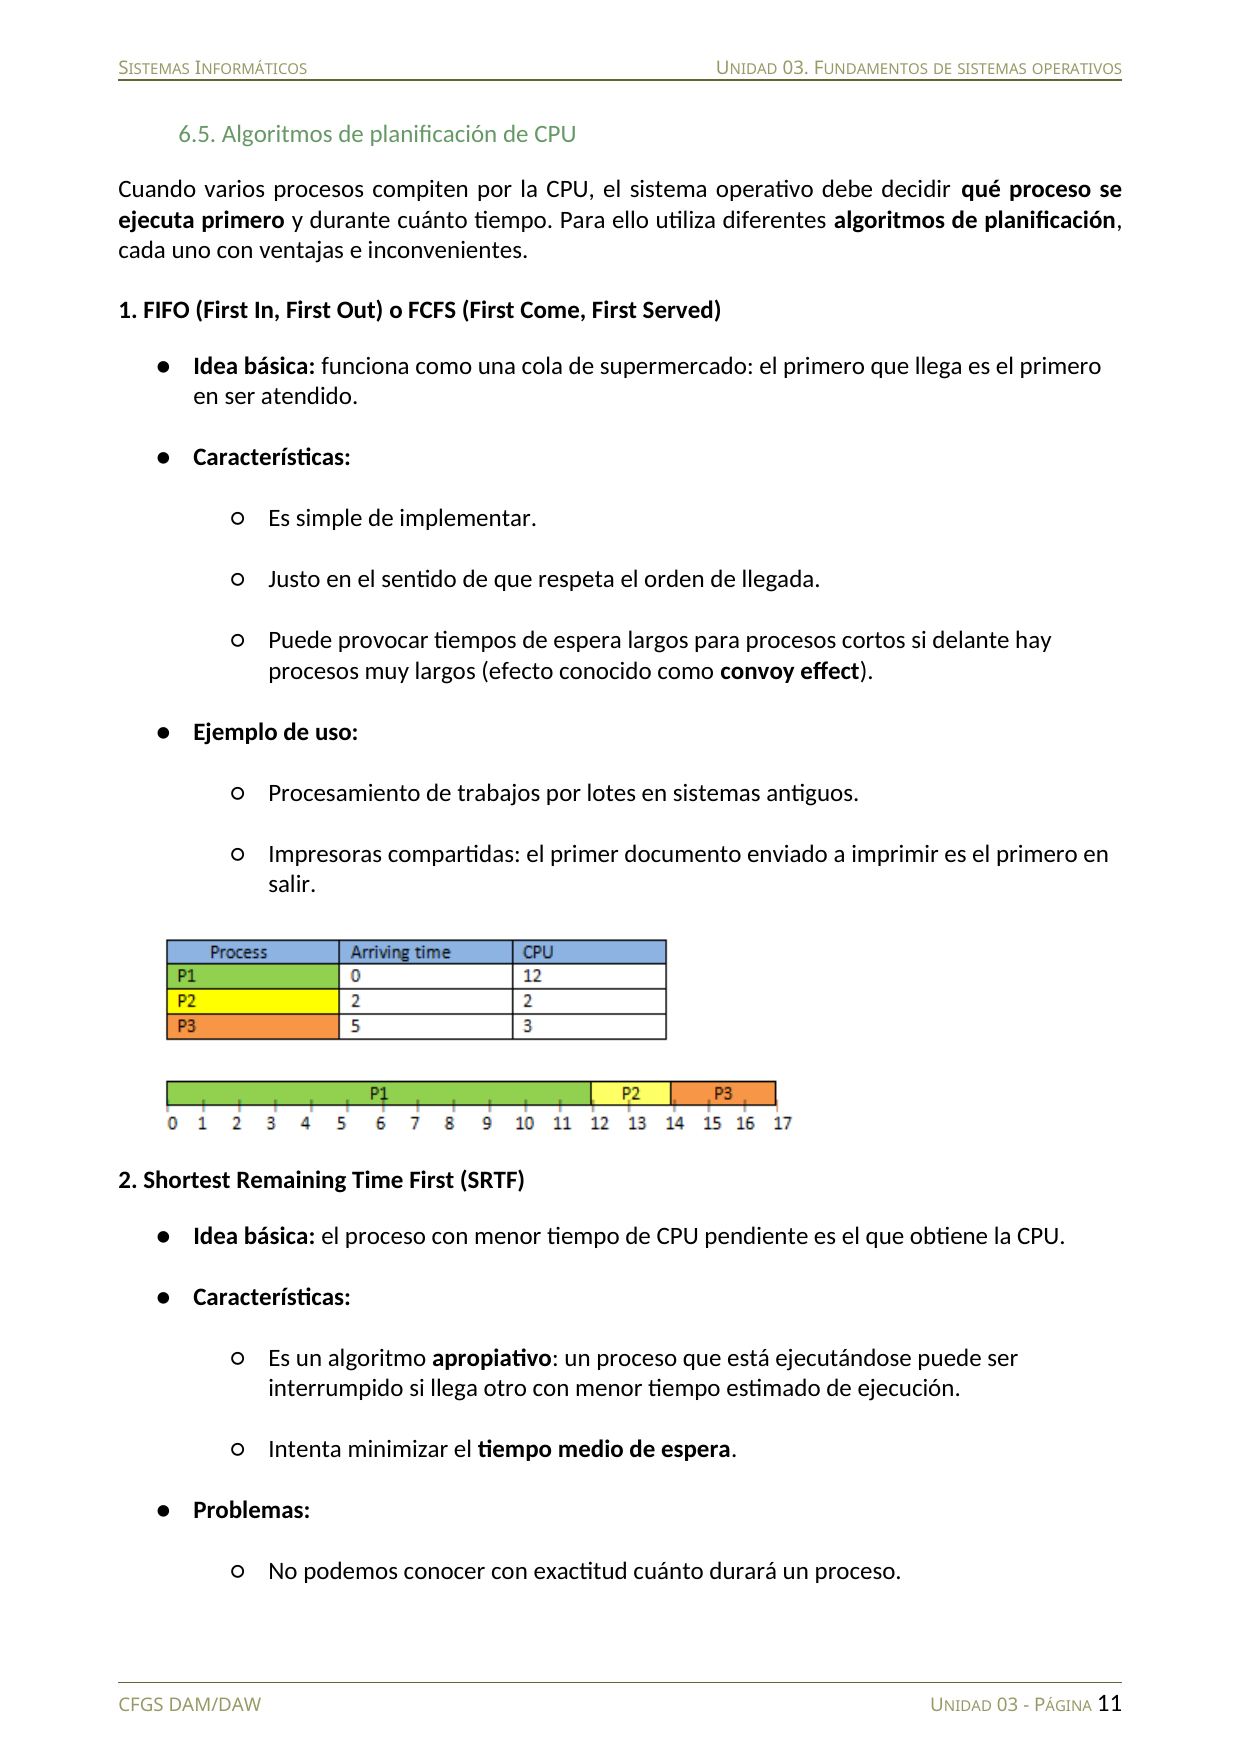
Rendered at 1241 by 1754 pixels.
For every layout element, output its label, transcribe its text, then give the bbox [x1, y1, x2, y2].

text 2. Shortest Remaining Time First (SRTF) [118, 1164, 1122, 1195]
list Características: [156, 441, 1122, 502]
list Idea básica: el proceso con menor tiempo de CPU pendiente es el que obtiene la CPU. [156, 1220, 1122, 1281]
list Es un algoritmo apropiativo: un proceso que está ejecutándose puede ser interrumpido si llega otro con menor tiempo estimado de ejecución. [231, 1342, 1122, 1433]
list Idea básica: funciona como una cola de supermercado: el primero que llega es el primero en ser atendido. [156, 350, 1122, 441]
list Procesamiento de trabajos por lotes en sistemas antiguos. [231, 777, 1122, 838]
list Problemas: [156, 1494, 1122, 1556]
list Impresoras compartidas: el primer documento enviado a imprimir es el primero en salir. [231, 838, 1122, 899]
text 1. FIFO (First In, First Out) o FCFS (First Come, First Served) [118, 294, 1122, 325]
list Ejemplo de uso: [156, 716, 1122, 777]
picture [118, 924, 833, 1136]
list No podemos conocer con exactitud cuánto durará un proceso. [231, 1556, 1122, 1617]
list Es simple de implementar. [231, 502, 1122, 563]
list Justo en el sentido de que respeta el orden de llegada. [231, 563, 1122, 624]
list Intenta minimizar el tiempo medio de espera. [231, 1433, 1122, 1494]
list Características: [156, 1281, 1122, 1342]
text Cuando varios procesos compiten por la CPU, el sistema operativo debe decidir qué proceso se ejecuta primero y durante cuánto tiempo. Para ello utiliza diferentes algoritmos de planificación, cada uno con ventajas e inconvenientes. [118, 173, 1122, 265]
list Puede provocar tiempos de espera largos para procesos cortos si delante hay procesos muy largos (efecto conocido como convoy effect). [231, 624, 1122, 716]
subtitle 6.5. Algoritmos de planificación de CPU [178, 118, 1122, 148]
